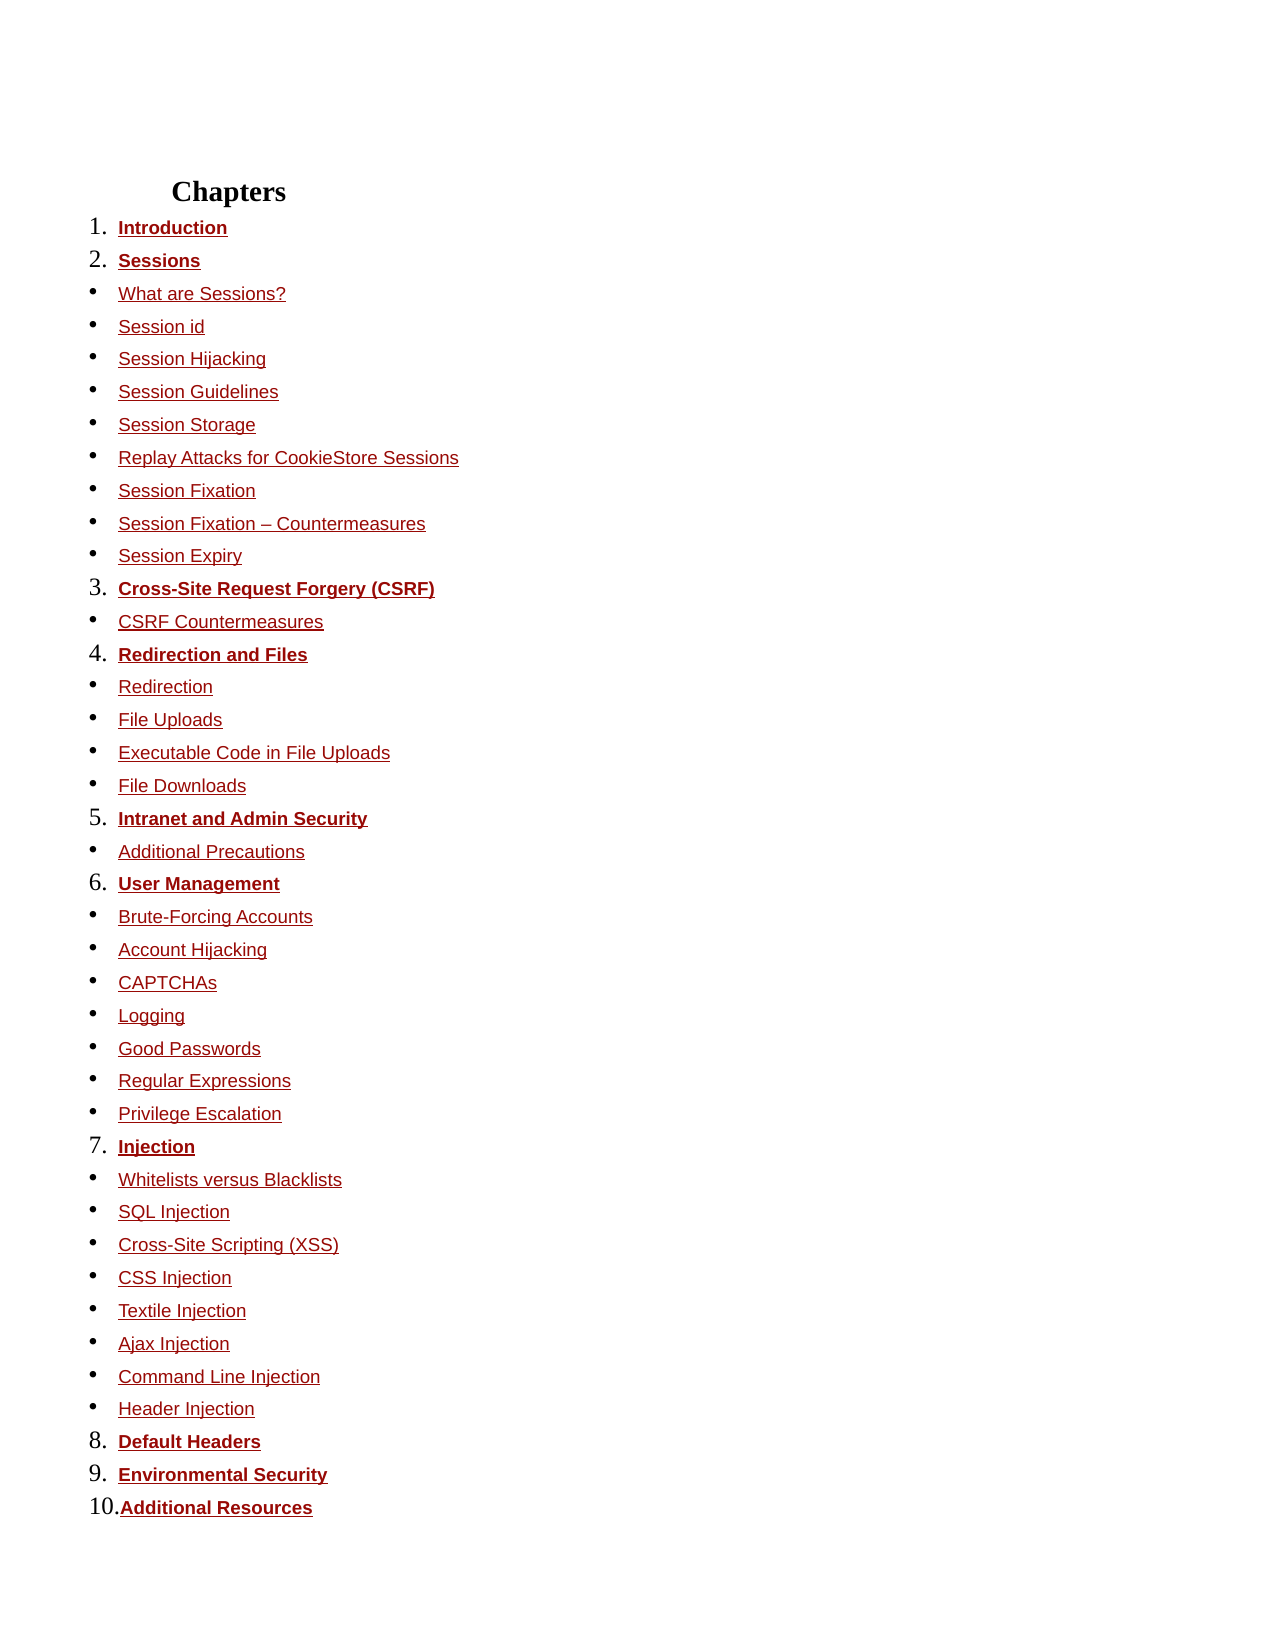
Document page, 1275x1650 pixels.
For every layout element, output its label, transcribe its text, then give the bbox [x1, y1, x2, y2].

list Replay Attacks for CookieStore Sessions [118, 437, 1157, 470]
list Session Expiry [118, 535, 1157, 568]
list Brute-Forcing Accounts [118, 896, 1157, 929]
list Command Line Injection [118, 1356, 1157, 1388]
list Session Guidelines [118, 371, 1157, 404]
list Header Injection [118, 1388, 1157, 1421]
list Whitelists versus Blacklists [118, 1159, 1157, 1192]
list What are Sessions? [118, 273, 1157, 306]
list CAPTCHAs [118, 962, 1157, 995]
list Session Fixation [118, 470, 1157, 502]
list Regular Expressions [118, 1060, 1157, 1093]
list Cross-Site Scripting (XSS) [118, 1224, 1157, 1257]
list Executable Code in File Uploads [118, 732, 1157, 765]
list Additional Precautions [118, 831, 1157, 863]
list File Downloads [118, 765, 1157, 798]
list Introduction [118, 207, 1157, 240]
list Injection [118, 1126, 1157, 1159]
subtitle Chapters [118, 151, 1157, 207]
list Privilege Escalation [118, 1093, 1157, 1126]
list Session id [118, 306, 1157, 338]
list Logging [118, 995, 1157, 1027]
list Environmental Security [118, 1454, 1157, 1487]
list Intranet and Admin Security [118, 798, 1157, 831]
list Additional Resources [118, 1487, 1157, 1520]
list SQL Injection [118, 1192, 1157, 1224]
list Sessions [118, 240, 1157, 273]
list Good Passwords [118, 1027, 1157, 1060]
list Ajax Injection [118, 1323, 1157, 1356]
list CSS Injection [118, 1257, 1157, 1290]
list File Uploads [118, 699, 1157, 732]
list Account Hijacking [118, 929, 1157, 962]
list Session Fixation – Countermeasures [118, 502, 1157, 535]
list User Management [118, 863, 1157, 896]
list Textile Injection [118, 1290, 1157, 1323]
list Redirection [118, 667, 1157, 699]
list Session Storage [118, 404, 1157, 437]
list CSRF Countermeasures [118, 601, 1157, 634]
list Session Hijacking [118, 338, 1157, 371]
list Default Headers [118, 1421, 1157, 1454]
list Cross-Site Request Forgery (CSRF) [118, 568, 1157, 601]
list Redirection and Files [118, 634, 1157, 667]
